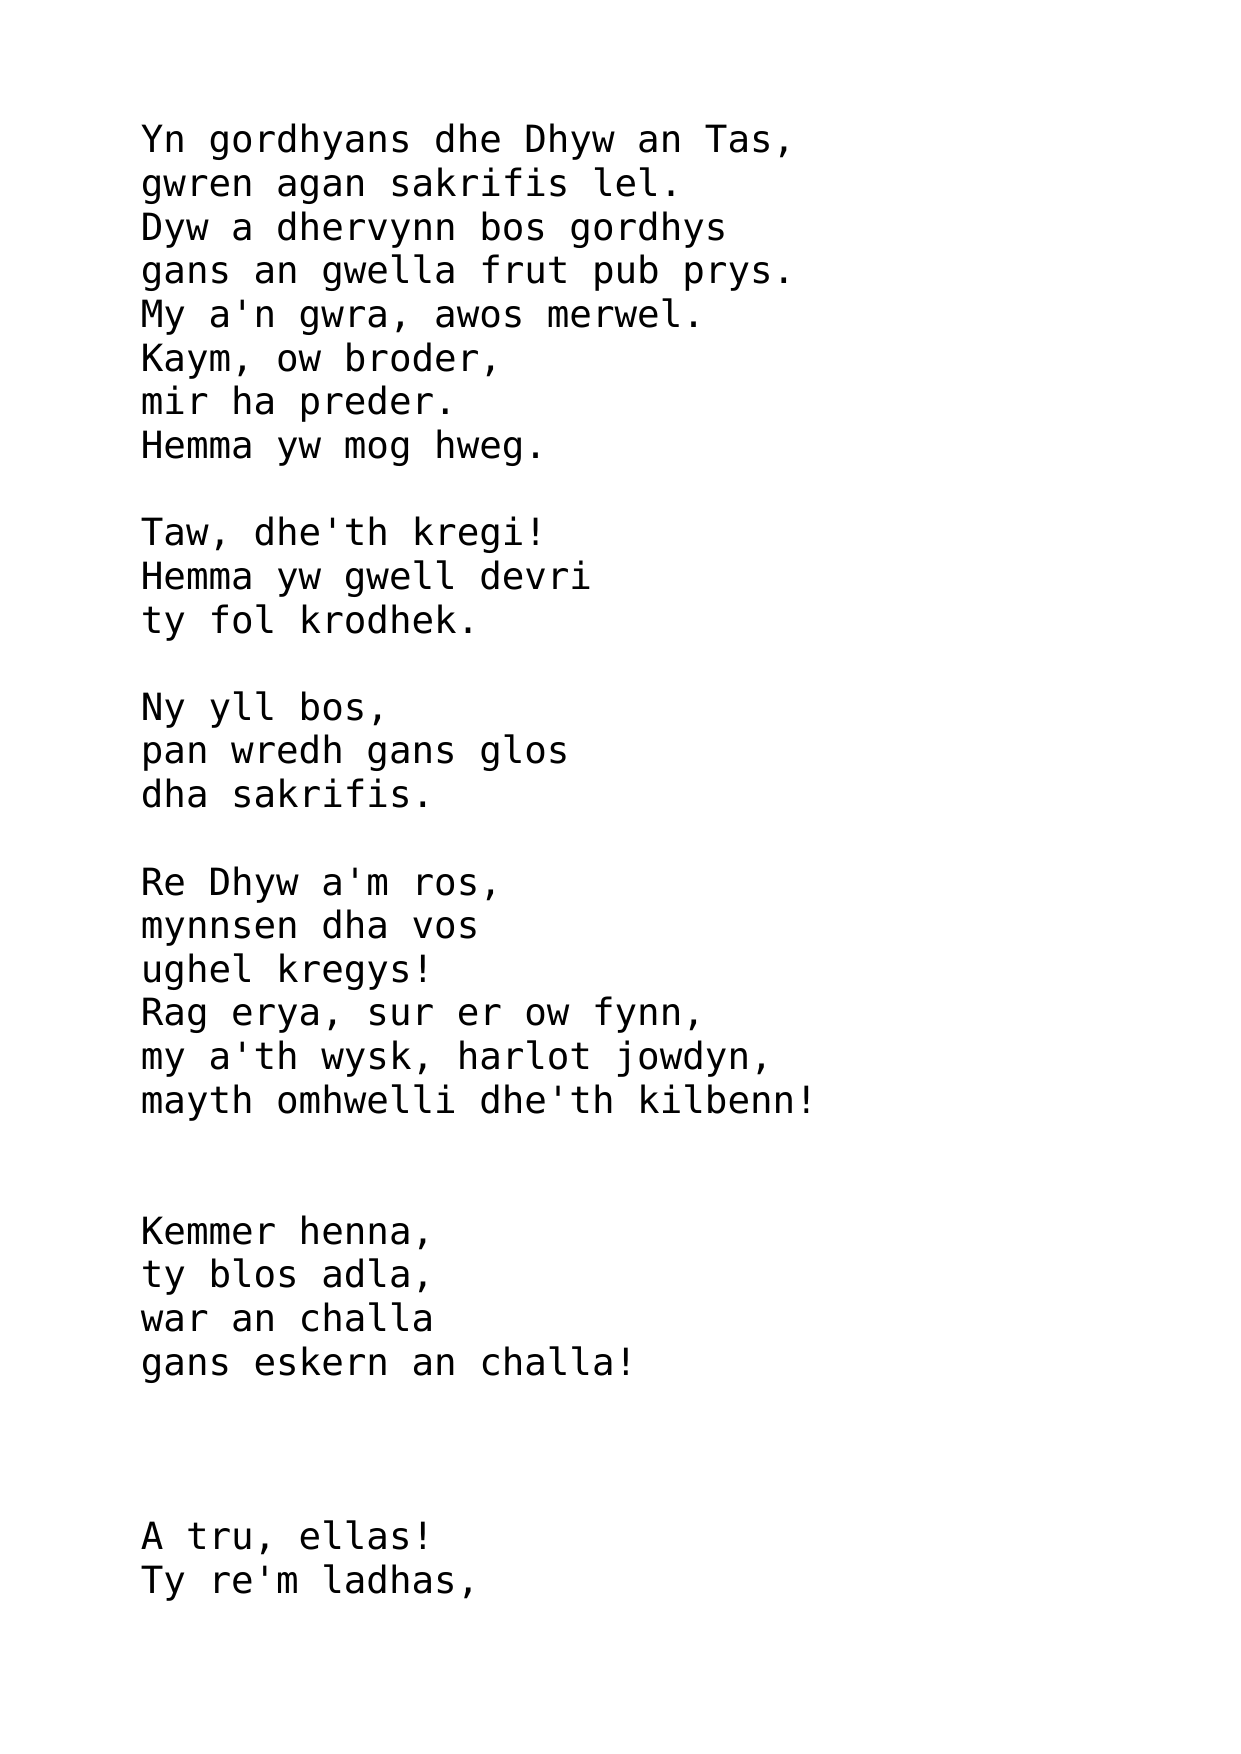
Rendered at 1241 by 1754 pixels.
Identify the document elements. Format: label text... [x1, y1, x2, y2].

text My a'n gwra, awos merwel. [118, 293, 1122, 336]
text Kaym, ow broder, [118, 336, 1122, 380]
text A tru, ellas! [118, 1515, 1122, 1558]
text war an challa [118, 1297, 1122, 1340]
text Hemma yw gwell devri [118, 554, 1122, 598]
text ughel kregys! [118, 947, 1122, 991]
text pan wredh gans glos [118, 729, 1122, 773]
text ty blos adla, [118, 1253, 1122, 1297]
text Kemmer henna, [118, 1209, 1122, 1253]
text gans an gwella frut pub prys. [118, 249, 1122, 293]
text Yn gordhyans dhe Dhyw an Tas, [118, 118, 1122, 162]
text Taw, dhe'th kregi! [118, 511, 1122, 554]
text Dyw a dhervynn bos gordhys [118, 205, 1122, 249]
text Ny yll bos, [118, 686, 1122, 729]
text mayth omhwelli dhe'th kilbenn! [118, 1078, 1122, 1122]
text Re Dhyw a'm ros, [118, 860, 1122, 904]
text my a'th wysk, harlot jowdyn, [118, 1035, 1122, 1078]
text Ty re'm ladhas, [118, 1558, 1122, 1602]
text Rag erya, sur er ow fynn, [118, 991, 1122, 1035]
text mir ha preder. [118, 380, 1122, 424]
text Hemma yw mog hweg. [118, 424, 1122, 467]
text gwren agan sakrifis lel. [118, 162, 1122, 205]
text gans eskern an challa! [118, 1340, 1122, 1384]
text ty fol krodhek. [118, 598, 1122, 642]
text dha sakrifis. [118, 773, 1122, 816]
text mynnsen dha vos [118, 904, 1122, 947]
